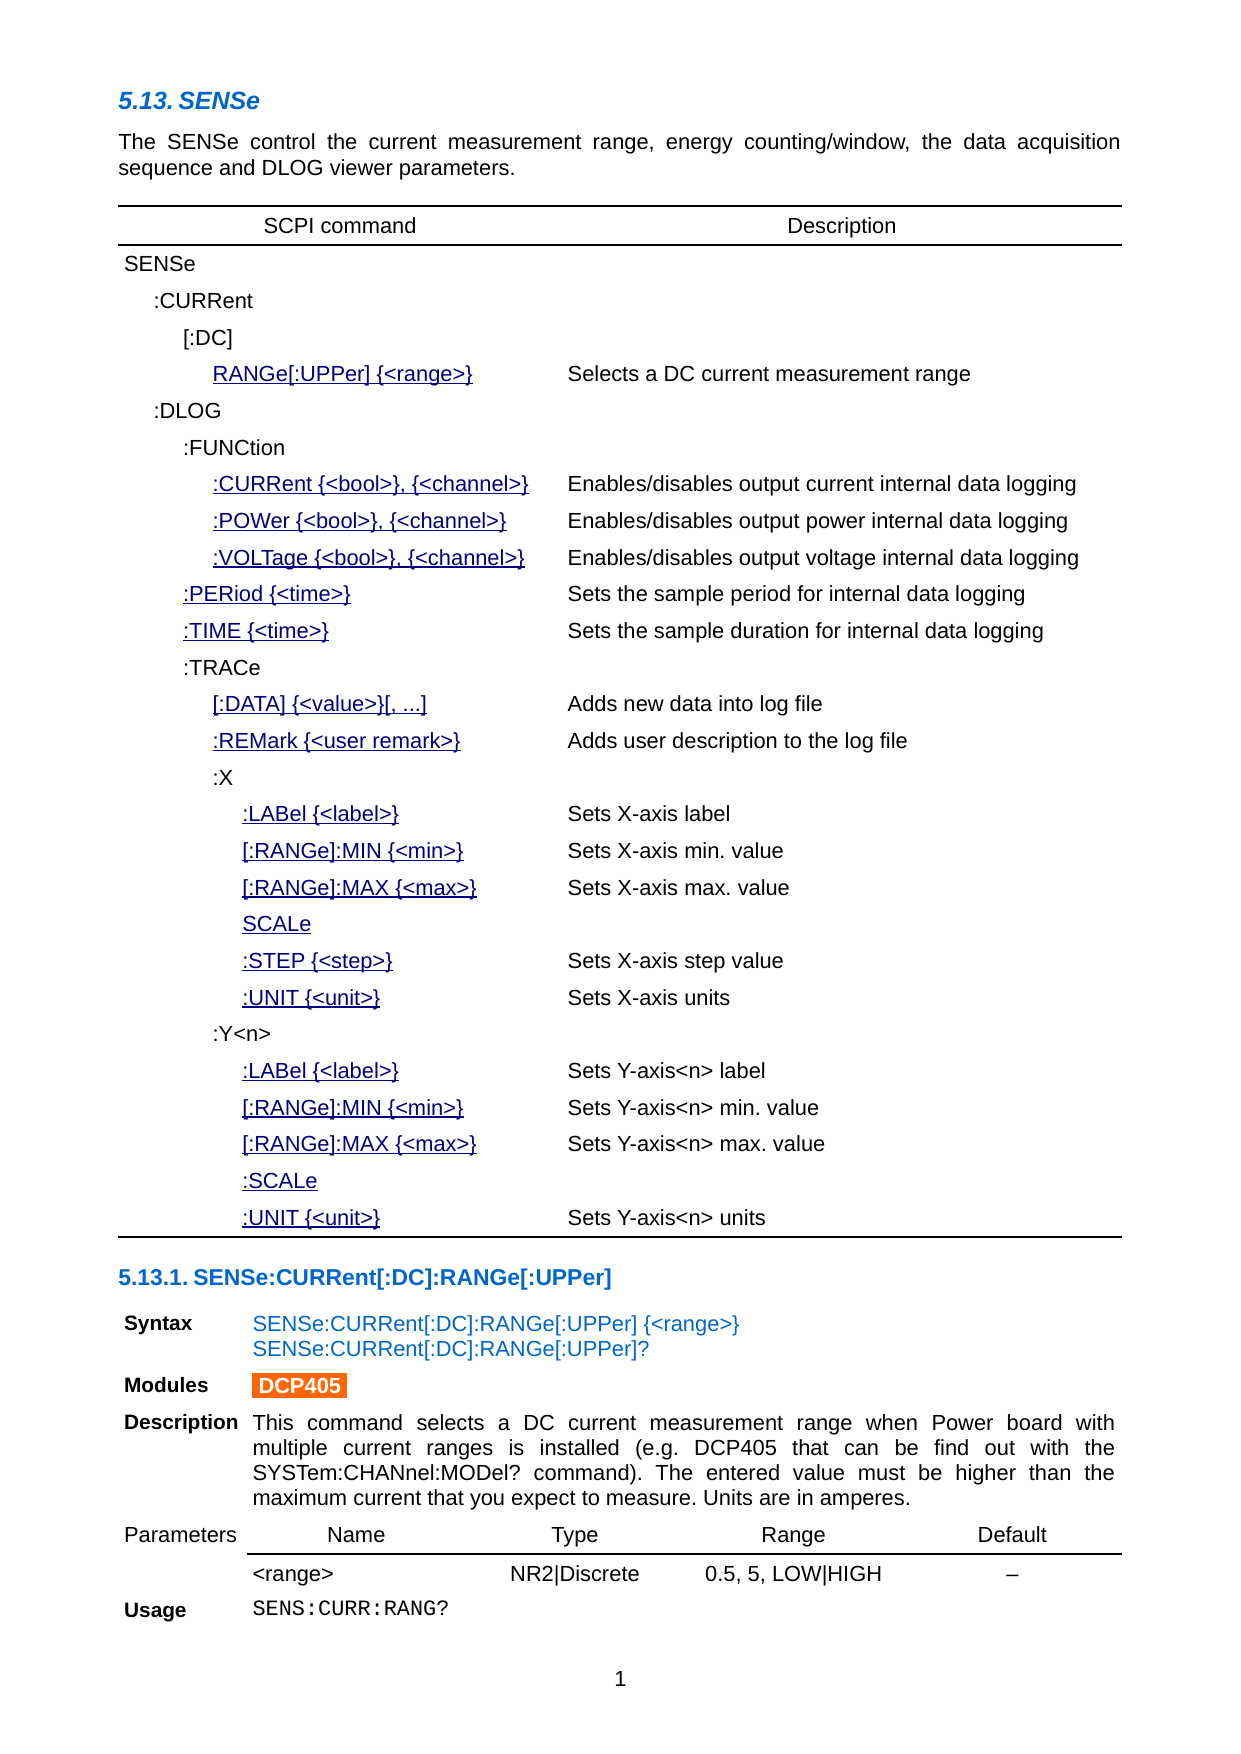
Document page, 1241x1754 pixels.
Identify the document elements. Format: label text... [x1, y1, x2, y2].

table_cell Enables/disables output power internal data logging [562, 502, 1122, 539]
table_cell This command selects a DC current measurement range when Power board with multiple current ranges is installed (e.g. DCP405 that can be find out with the SYSTem:CHANnel:MODel? command). The entered value must be higher than the maximum current that you expect to measure. Units are in amperes. [247, 1404, 1122, 1516]
table_cell Sets Y-axis<n> label [562, 1052, 1122, 1089]
table_cell Sets Y-axis<n> max. value [562, 1126, 1122, 1162]
table_cell Enables/disables output current internal data logging [562, 466, 1122, 502]
table_cell Sets Y-axis<n> min. value [562, 1089, 1122, 1126]
table_cell Usage [118, 1592, 247, 1628]
table_header Syntax [118, 1305, 247, 1367]
table_cell Range [684, 1516, 903, 1553]
table_cell – [903, 1555, 1122, 1592]
table_cell :X [118, 759, 562, 796]
table_cell 0.5, 5, LOW|HIGH [684, 1555, 903, 1592]
table_cell :CURRent {<bool>}, {<channel>} [118, 466, 562, 502]
table_cell [562, 1162, 1122, 1199]
table_cell :DLOG [118, 392, 562, 429]
table_cell Sets the sample duration for internal data logging [562, 612, 1122, 649]
table_cell Sets X-axis units [562, 979, 1122, 1016]
table_cell DCP405 [247, 1367, 1122, 1404]
table_cell Description [118, 1404, 247, 1516]
table_header SENSe:CURRent[:DC]:RANGe[:UPPer] {<range>} SENSe:CURRent[:DC]:RANGe[:UPPer]? [247, 1305, 1122, 1367]
table_cell Sets X-axis step value [562, 942, 1122, 979]
table_cell [:RANGe]:MIN {<min>} [118, 1089, 562, 1126]
subtitle SENSe [118, 86, 1122, 114]
table_cell RANGe[:UPPer] {<range>} [118, 356, 562, 392]
table_cell Adds new data into log file [562, 686, 1122, 722]
table_cell <range> [247, 1555, 465, 1592]
table_cell :TRACe [118, 649, 562, 686]
table_cell Adds user description to the log file [562, 722, 1122, 759]
table_cell Sets X-axis max. value [562, 869, 1122, 906]
table_cell :REMark {<user remark>} [118, 722, 562, 759]
table_cell :POWer {<bool>}, {<channel>} [118, 502, 562, 539]
table_cell [562, 906, 1122, 942]
table_cell [:DATA] {<value>}[, ...] [118, 686, 562, 722]
table_cell :UNIT {<unit>} [118, 979, 562, 1016]
table_cell [:RANGe]:MIN {<min>} [118, 832, 562, 869]
table_cell :STEP {<step>} [118, 942, 562, 979]
table_cell Sets the sample period for internal data logging [562, 576, 1122, 612]
subtitle SENSe:CURRent[:DC]:RANGe[:UPPer] [118, 1264, 1122, 1291]
table_cell [:RANGe]:MAX {<max>} [118, 1126, 562, 1162]
table_cell [562, 1016, 1122, 1052]
table_cell :SCALe [118, 1162, 562, 1199]
table_cell Selects a DC current measurement range [562, 356, 1122, 392]
table_cell [562, 282, 1122, 319]
table_cell :FUNCtion [118, 429, 562, 466]
table_cell :TIME {<time>} [118, 612, 562, 649]
table_cell Enables/disables output voltage internal data logging [562, 539, 1122, 576]
table_cell SENSe [118, 246, 562, 282]
table_cell [562, 429, 1122, 466]
table_cell Parameters [118, 1516, 247, 1592]
table_cell :LABel {<label>} [118, 796, 562, 832]
table_header Description [562, 207, 1122, 243]
table_cell :VOLTage {<bool>}, {<channel>} [118, 539, 562, 576]
table_cell NR2|Discrete [465, 1555, 684, 1592]
table_cell Type [465, 1516, 684, 1553]
table_cell [562, 246, 1122, 282]
text The SENSe control the current measurement range, energy counting/window, the data acquisition sequence and DLOG viewer parameters. [118, 129, 1122, 179]
table_cell Default [903, 1516, 1122, 1553]
table_header SCPI command [118, 207, 562, 243]
table_cell Sets X-axis min. value [562, 832, 1122, 869]
table_cell Sets X-axis label [562, 796, 1122, 832]
table_cell Modules [118, 1367, 247, 1404]
table_cell SENS:CURR:RANG? [247, 1592, 1122, 1628]
table_cell [562, 759, 1122, 796]
table_cell [562, 392, 1122, 429]
table_cell Sets Y-axis<n> units [562, 1199, 1122, 1236]
table_cell :Y<n> [118, 1016, 562, 1052]
table_cell [562, 319, 1122, 356]
table_cell Name [247, 1516, 465, 1553]
table_cell [:DC] [118, 319, 562, 356]
table_cell :CURRent [118, 282, 562, 319]
table_cell :PERiod {<time>} [118, 576, 562, 612]
table_cell [562, 649, 1122, 686]
table_cell SCALe [118, 906, 562, 942]
table_cell :UNIT {<unit>} [118, 1199, 562, 1236]
table_cell :LABel {<label>} [118, 1052, 562, 1089]
table_cell [:RANGe]:MAX {<max>} [118, 869, 562, 906]
